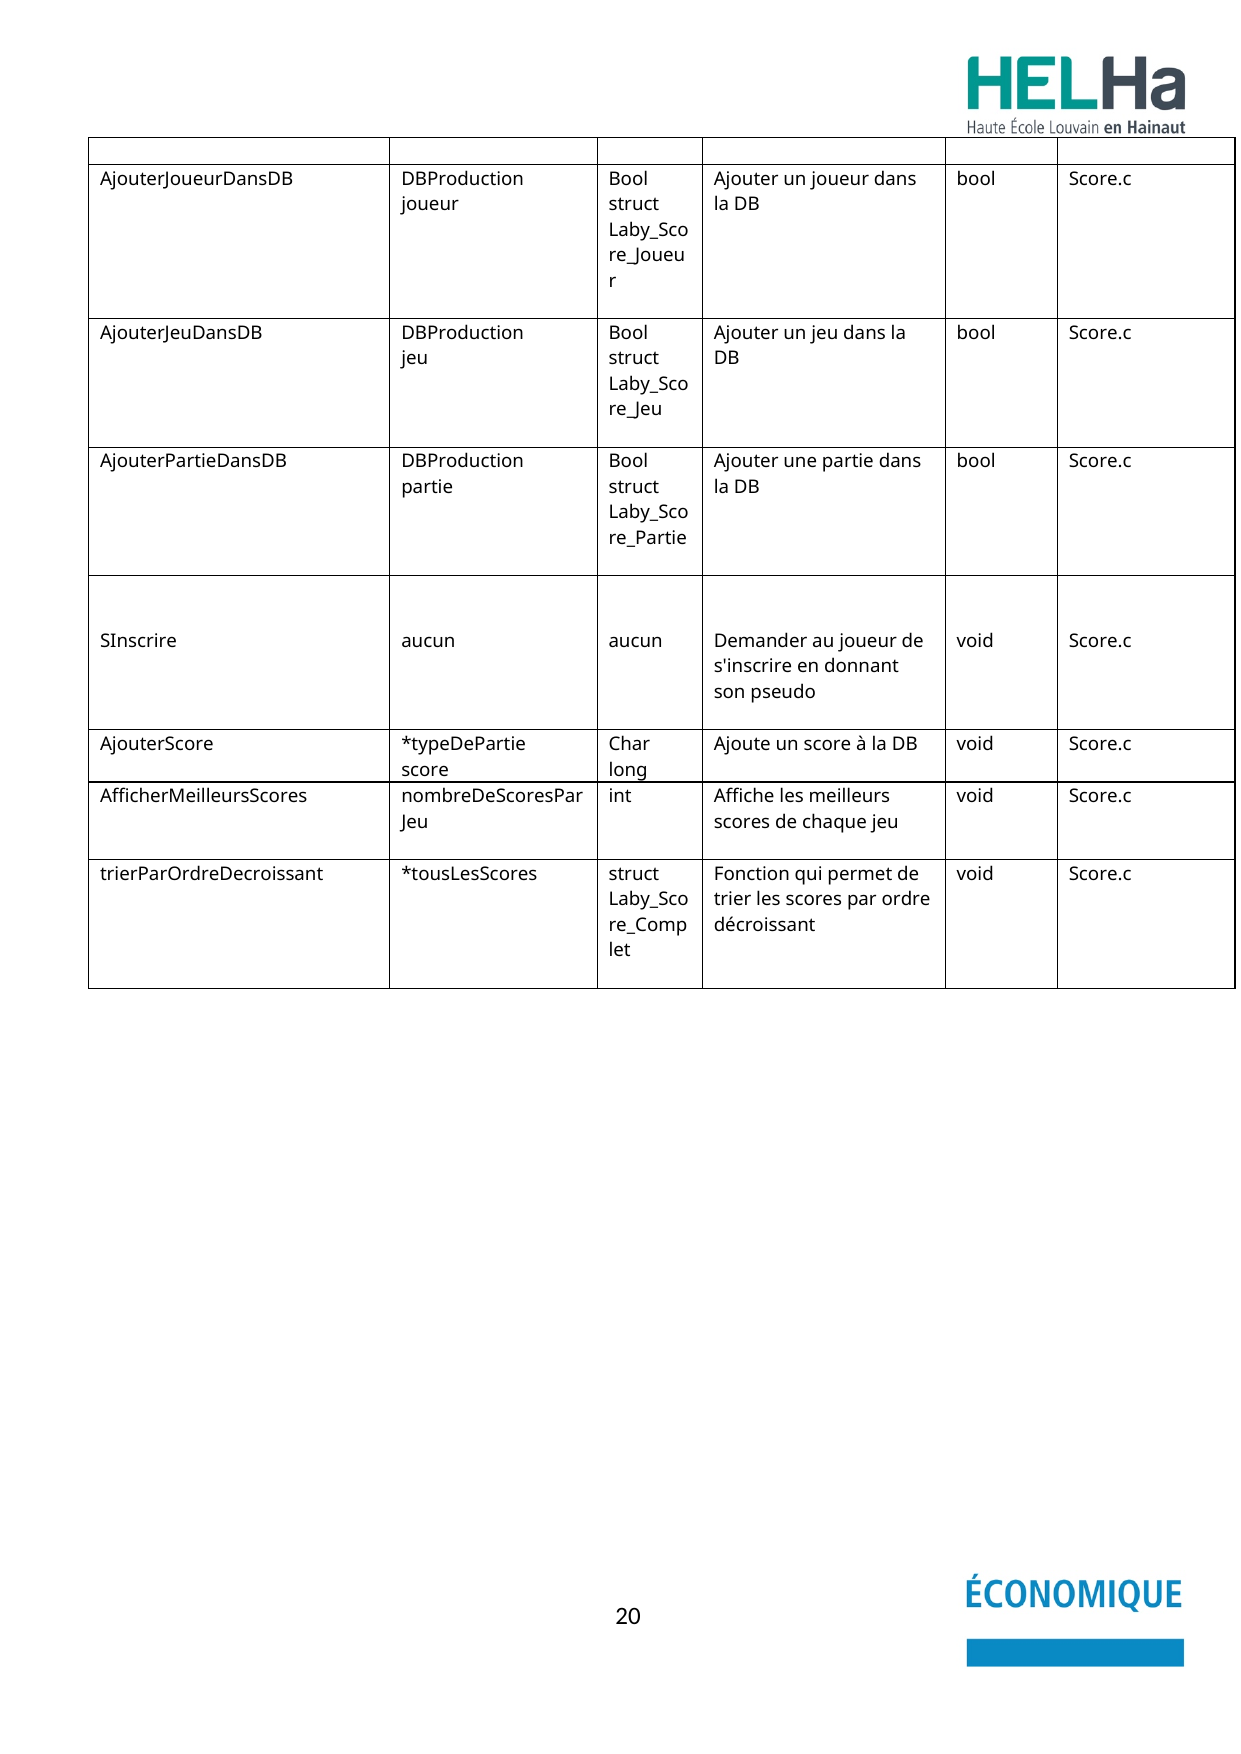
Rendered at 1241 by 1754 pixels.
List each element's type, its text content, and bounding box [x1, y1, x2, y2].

table_cell nombreDeScoresParJeu [390, 783, 597, 859]
table_cell [1058, 138, 1234, 164]
table_cell void [946, 730, 1057, 781]
table_cell *typeDePartie score [390, 730, 597, 781]
table_cell DBProduction partie [390, 448, 597, 575]
table_cell DBProduction joueur [390, 165, 597, 318]
table_cell Score.c [1058, 783, 1234, 859]
table_cell [390, 138, 597, 164]
table_cell void [946, 783, 1057, 859]
table_cell Score.c [1058, 165, 1234, 318]
table_cell Bool struct Laby_Score_Joueur [598, 165, 702, 318]
table_cell bool [946, 319, 1057, 447]
table_cell Demander au joueur de s'inscrire en donnant son pseudo [703, 576, 945, 729]
table_cell [946, 153, 1057, 164]
table_cell Score.c [1058, 319, 1234, 447]
table_cell [89, 138, 389, 164]
table_cell Score.c [1058, 860, 1234, 988]
table_cell void [946, 576, 1057, 729]
table_cell Score.c [1058, 730, 1234, 781]
table_cell Bool struct Laby_Score_Partie [598, 448, 702, 575]
table_cell SInscrire [89, 576, 389, 729]
table_cell trierParOrdreDecroissant [89, 860, 389, 988]
table_cell aucun [390, 576, 597, 729]
table_cell Ajoute un score à la DB [703, 730, 945, 781]
table_cell AjouterScore [89, 730, 389, 781]
table_cell DBProduction jeu [390, 319, 597, 447]
table_cell AfficherMeilleursScores [89, 783, 389, 859]
table_cell AjouterPartieDansDB [89, 448, 389, 575]
table_cell struct Laby_Score_Complet [598, 860, 702, 988]
table_cell AjouterJoueurDansDB [89, 165, 389, 318]
table_cell Fonction qui permet de trier les scores par ordre décroissant [703, 860, 945, 988]
table_cell aucun [598, 576, 702, 729]
table_cell Bool struct Laby_Score_Jeu [598, 319, 702, 447]
table_cell int [598, 783, 702, 859]
table_cell [598, 138, 702, 164]
table_cell bool [946, 165, 1057, 318]
table_cell AjouterJeuDansDB [89, 319, 389, 447]
table_cell Char long [598, 730, 702, 781]
table_cell void [946, 860, 1057, 988]
table_cell Ajouter un jeu dans la DB [703, 319, 945, 447]
table_cell Score.c [1058, 576, 1234, 729]
table_cell Ajouter un joueur dans la DB [703, 165, 945, 318]
table_cell Ajouter une partie dans la DB [703, 448, 945, 575]
table_cell Affiche les meilleurs scores de chaque jeu [703, 783, 945, 859]
table_cell Score.c [1058, 448, 1234, 575]
table_cell *tousLesScores [390, 860, 597, 988]
table_cell bool [946, 448, 1057, 575]
table_cell [703, 138, 945, 164]
